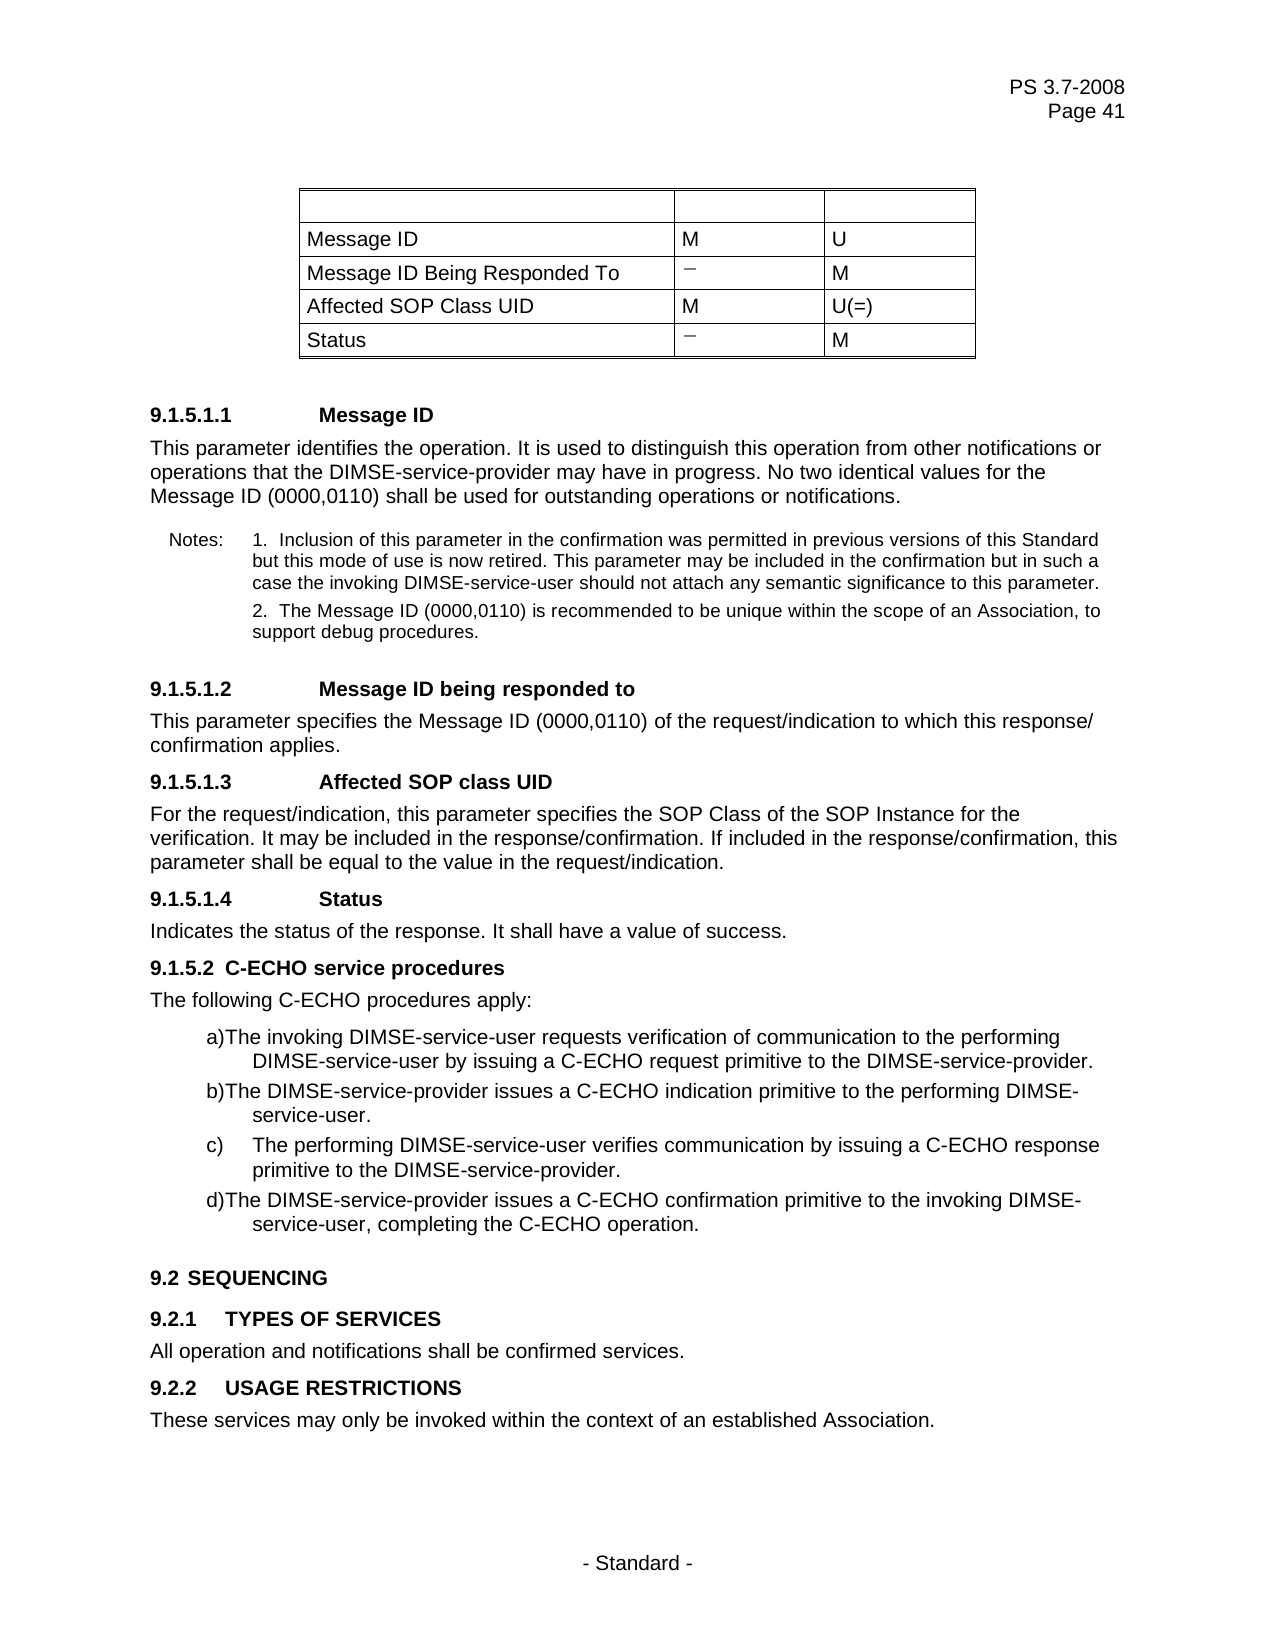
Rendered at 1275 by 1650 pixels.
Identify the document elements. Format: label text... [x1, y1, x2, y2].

text The following C-ECHO procedures apply: [150, 988, 1125, 1012]
text This parameter specifies the Message ID (0000,0110) of the request/indication to which this response/ confirmation applies. [150, 709, 1125, 757]
table_header [825, 191, 975, 222]
subtitle 9.2.1 TYPES OF SERVICES [150, 1307, 1125, 1331]
text b) The DIMSE-service-provider issues a C-ECHO indication primitive to the performing DIMSE-service-user. [206, 1079, 1125, 1127]
text Indicates the status of the response. It shall have a value of success. [150, 919, 1125, 943]
table_cell  [675, 324, 824, 356]
table_cell M [825, 257, 975, 289]
table_cell U(=) [825, 290, 975, 322]
table_cell Status [300, 324, 674, 356]
text d) The DIMSE-service-provider issues a C-ECHO confirmation primitive to the invoking DIMSE-service-user, completing the C-ECHO operation. [206, 1188, 1125, 1260]
table_cell Message ID [300, 223, 674, 256]
subtitle 9.1.5.1.2 Message ID being responded to [150, 677, 1125, 701]
table_cell Affected SOP Class UID [300, 290, 674, 322]
subtitle 9.2.2 USAGE RESTRICTIONS [150, 1376, 1125, 1400]
table_cell  [675, 257, 824, 289]
table_header [675, 191, 824, 222]
table_cell Message ID Being Responded To [300, 257, 674, 289]
subtitle 9.2 Sequencing [150, 1266, 1125, 1290]
text This parameter identifies the operation. It is used to distinguish this operation from other notifications or operations that the DIMSE-service-provider may have in progress. No two identical values for the Message ID (0000,0110) shall be used for outstanding operations or notifications. [150, 436, 1125, 508]
subtitle 9.1.5.1.1 Message ID [150, 403, 1125, 427]
subtitle 9.1.5.1.3 Affected SOP class UID [150, 770, 1125, 794]
table_cell U [825, 223, 975, 256]
text All operation and notifications shall be confirmed services. [150, 1339, 1125, 1363]
table_cell M [675, 290, 824, 322]
table_cell M [825, 324, 975, 356]
text a) The invoking DIMSE-service-user requests verification of communication to the performing DIMSE-service-user by issuing a C-ECHO request primitive to the DIMSE-service-provider. [206, 1025, 1125, 1073]
subtitle 9.1.5.1.4 Status [150, 887, 1125, 911]
text c) The performing DIMSE-service-user verifies communication by issuing a C-ECHO response primitive to the DIMSE-service-provider. [206, 1133, 1125, 1182]
table_header [300, 191, 674, 222]
text Notes: 1. Inclusion of this parameter in the confirmation was permitted in previous versions of this Standard but this mode of use is now retired. This parameter may be included in the confirmation but in such a case the invoking DIMSE-service-user should not attach any semantic significance to this parameter. [169, 528, 1125, 593]
subtitle 9.1.5.2 C-ECHO service procedures [150, 956, 1125, 980]
text These services may only be invoked within the context of an established Association. [150, 1408, 1125, 1432]
table_cell M [675, 223, 824, 256]
text 2. The Message ID (0000,0110) is recommended to be unique within the scope of an Association, to support debug procedures. [169, 599, 1125, 643]
text For the request/indication, this parameter specifies the SOP Class of the SOP Instance for the verification. It may be included in the response/confirmation. If included in the response/confirmation, this parameter shall be equal to the value in the request/indication. [150, 802, 1125, 874]
